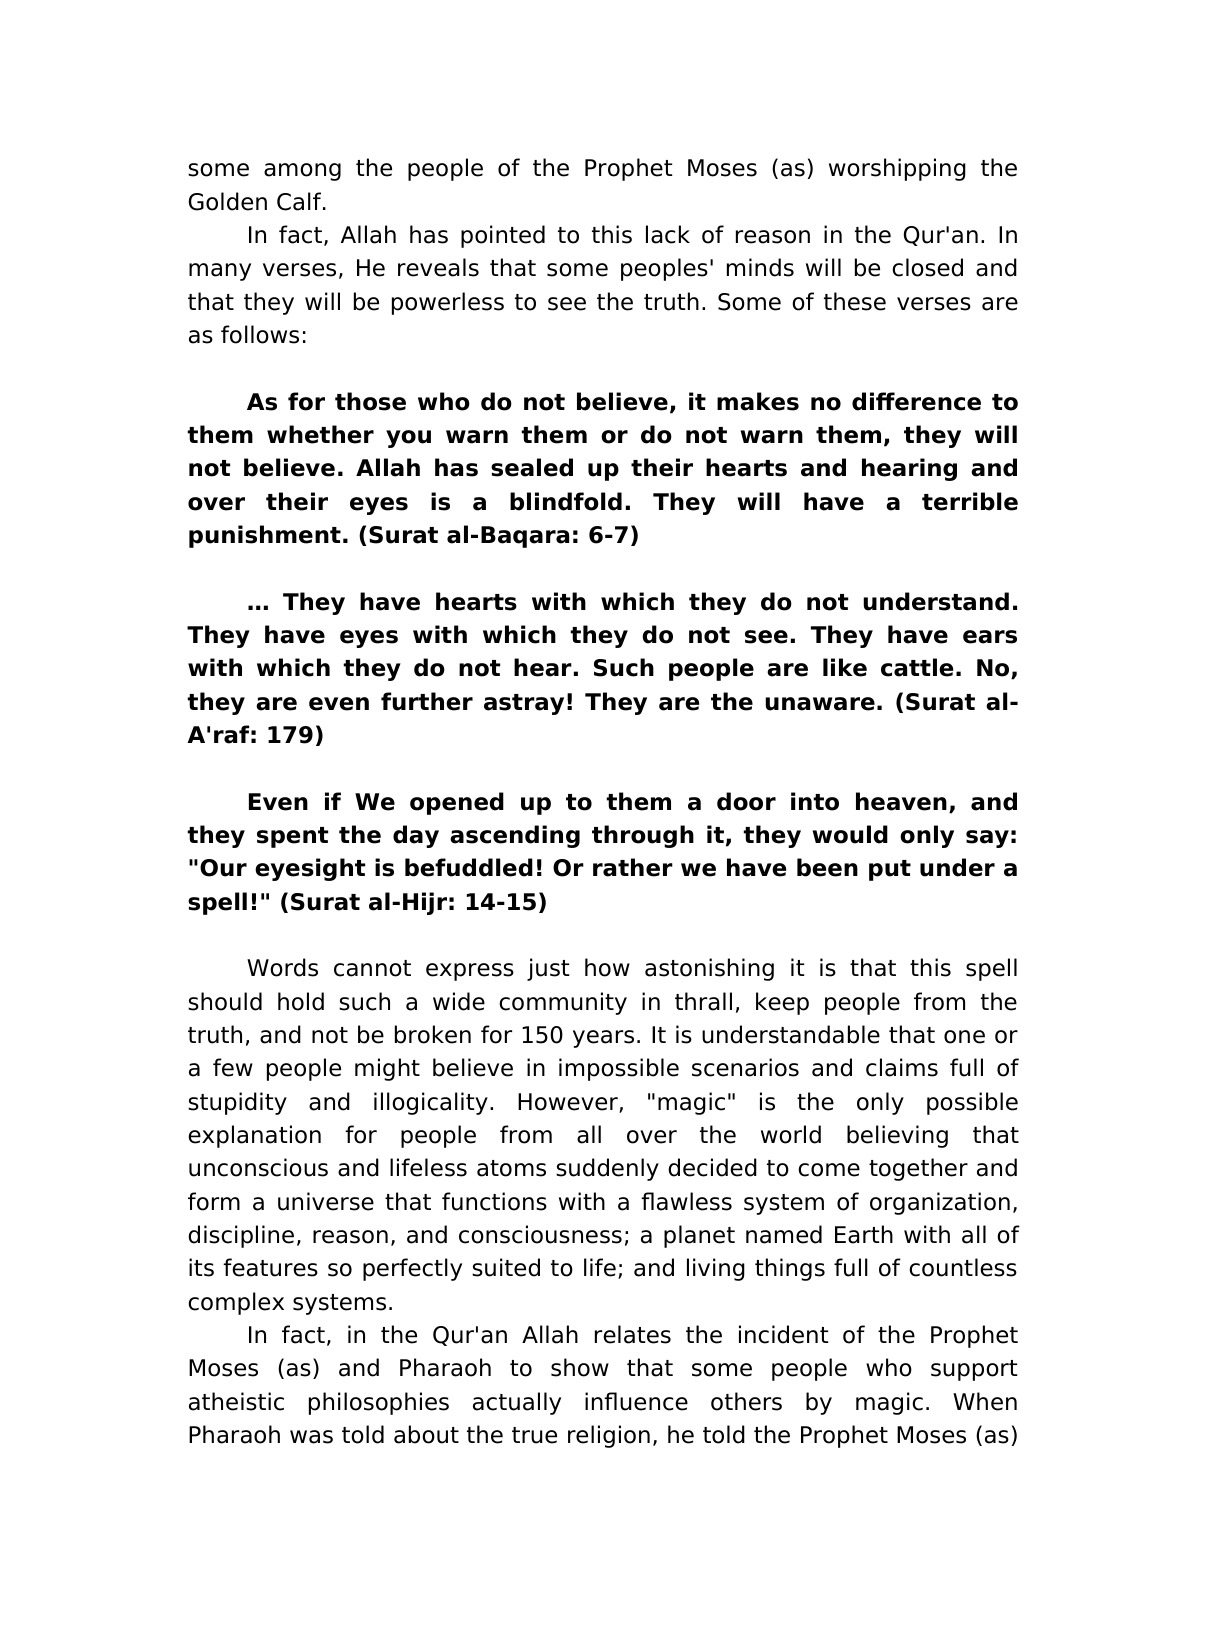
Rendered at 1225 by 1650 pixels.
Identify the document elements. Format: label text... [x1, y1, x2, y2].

text Words cannot express just how astonishing it is that this spell should hold such a wide community in thrall, keep people from the truth, and not be broken for 150 years. It is understandable that one or a few people might believe in impossible scenarios and claims full of stupidity and illogicality. However, "magic" is the only possible explanation for people from all over the world believing that unconscious and lifeless atoms suddenly decided to come together and form a universe that functions with a flawless system of organization, discipline, reason, and consciousness; a planet named Earth with all of its features so perfectly suited to life; and living things full of countless complex systems. [187, 950, 1020, 1317]
text … They have hearts with which they do not understand. They have eyes with which they do not see. They have ears with which they do not hear. Such people are like cattle. No, they are even further astray! They are the unaware. (Surat al-A'raf: 179) [187, 583, 1020, 750]
text In fact, Allah has pointed to this lack of reason in the Qur'an. In many verses, He reveals that some peoples' minds will be closed and that they will be powerless to see the truth. Some of these verses are as follows: [187, 217, 1020, 350]
text In fact, in the Qur'an Allah relates the incident of the Prophet Moses (as) and Pharaoh to show that some people who support atheistic philosophies actually influence others by magic. When Pharaoh was told about the true religion, he told the Prophet Moses (as) [187, 1317, 1020, 1450]
text As for those who do not believe, it makes no difference to them whether you warn them or do not warn them, they will not believe. Allah has sealed up their hearts and hearing and over their eyes is a blindfold. They will have a terrible punishment. (Surat al-Baqara: 6-7) [187, 383, 1020, 550]
text some among the people of the Prophet Moses (as) worshipping the Golden Calf. [187, 150, 1020, 217]
text Even if We opened up to them a door into heaven, and they spent the day ascending through it, they would only say: "Our eyesight is befuddled! Or rather we have been put under a spell!" (Surat al-Hijr: 14-15) [187, 783, 1020, 917]
